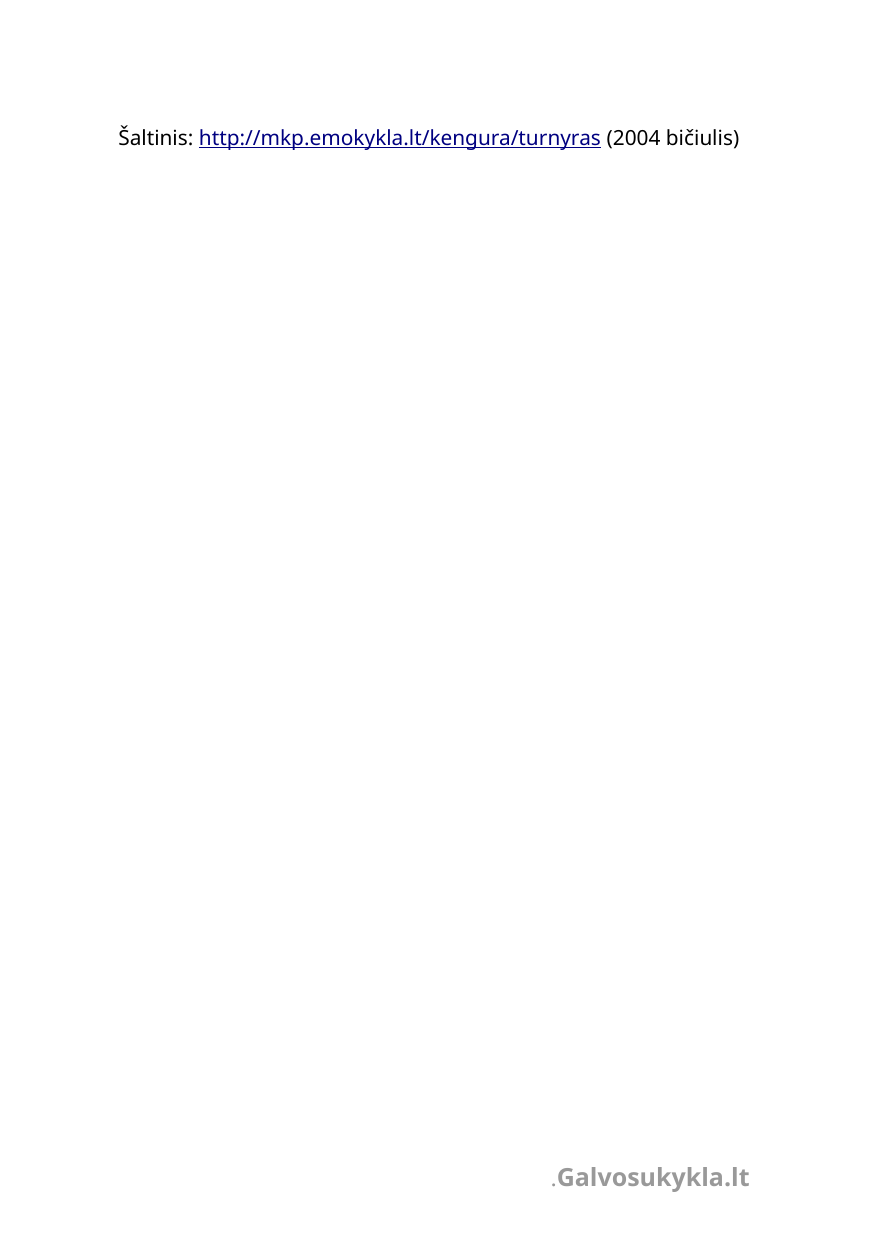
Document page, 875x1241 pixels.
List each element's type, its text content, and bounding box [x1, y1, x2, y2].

text Šaltinis: http://mkp.emokykla.lt/kengura/turnyras (2004 bičiulis) [118, 118, 756, 152]
